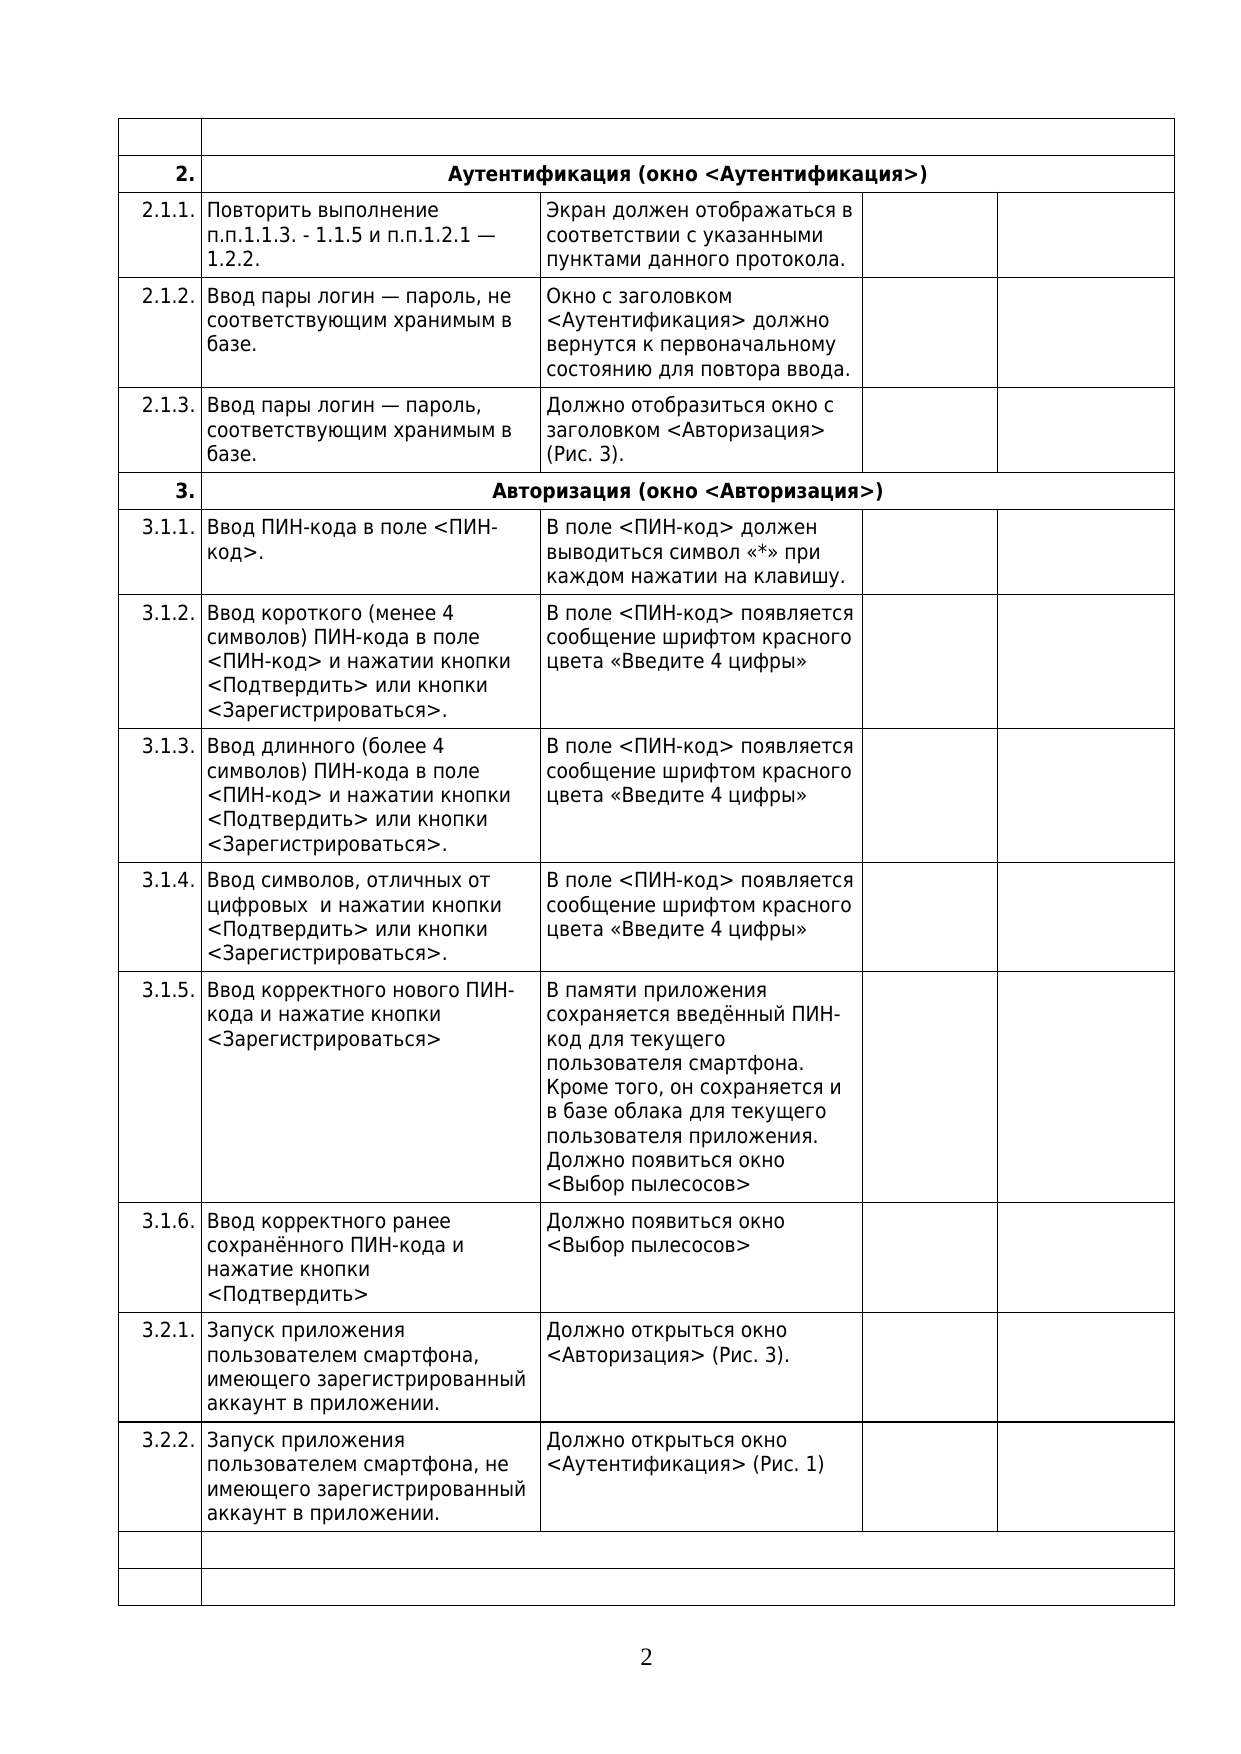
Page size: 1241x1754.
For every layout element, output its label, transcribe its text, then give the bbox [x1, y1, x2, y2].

table_cell В поле <ПИН-код> появляется сообщение шрифтом красного цвета «Введите 4 цифры» [541, 863, 862, 971]
table_cell 3.1.3. [119, 729, 201, 862]
table_cell [863, 1423, 997, 1531]
table_cell [998, 278, 1174, 387]
table_cell Окно с заголовком <Аутентификация> должно вернутся к первоначальному состоянию для повтора ввода. [541, 278, 862, 387]
table_cell Экран должен отображаться в соответствии с указанными пунктами данного протокола. [541, 193, 862, 277]
table_cell [119, 1569, 201, 1604]
table_cell [863, 388, 997, 472]
table_cell [863, 863, 997, 971]
table_cell Авторизация (окно <Авторизация>) [202, 473, 1174, 509]
table_cell [863, 193, 997, 277]
table_cell [863, 595, 997, 728]
table_cell 3.1.1. [119, 510, 201, 594]
table_cell [998, 1423, 1174, 1531]
table_cell Ввод короткого (менее 4 символов) ПИН-кода в поле <ПИН-код> и нажатии кнопки <Подтвердить> или кнопки <Зарегистрироваться>. [202, 595, 540, 728]
table_cell [998, 863, 1174, 971]
table_cell 3. [119, 473, 201, 509]
table_cell Ввод пары логин — пароль, соответствующим хранимым в базе. [202, 388, 540, 472]
table_cell [119, 1532, 201, 1568]
table_cell 2. [119, 156, 201, 192]
table_cell 2.1.3. [119, 388, 201, 472]
table_cell Запуск приложения пользователем смартфона, имеющего зарегистрированный аккаунт в приложении. [202, 1313, 540, 1421]
table_cell Ввод длинного (более 4 символов) ПИН-кода в поле <ПИН-код> и нажатии кнопки <Подтвердить> или кнопки <Зарегистрироваться>. [202, 729, 540, 862]
table_cell [863, 278, 997, 387]
table_cell 2.1.2. [119, 278, 201, 387]
table_cell Должно открыться окно <Авторизация> (Рис. 3). [541, 1313, 862, 1421]
table_cell Ввод корректного ранее сохранённого ПИН-кода и нажатие кнопки <Подтвердить> [202, 1203, 540, 1312]
table_cell В поле <ПИН-код> должен выводиться символ «*» при каждом нажатии на клавишу. [541, 510, 862, 594]
table_cell [998, 510, 1174, 594]
table_cell В памяти приложения сохраняется введённый ПИН-код для текущего пользователя смартфона. Кроме того, он сохраняется и в базе облака для текущего пользователя приложения. Должно появиться окно <Выбор пылесосов> [541, 972, 862, 1202]
table_cell Повторить выполнение п.п.1.1.3. - 1.1.5 и п.п.1.2.1 — 1.2.2. [202, 193, 540, 277]
table_cell Должно отобразиться окно с заголовком <Авторизация> (Рис. 3). [541, 388, 862, 472]
table_cell [863, 972, 997, 1202]
table_cell В поле <ПИН-код> появляется сообщение шрифтом красного цвета «Введите 4 цифры» [541, 595, 862, 728]
table_cell [998, 193, 1174, 277]
table_cell Аутентификация (окно <Аутентификация>) [202, 156, 1174, 192]
table_cell [998, 1203, 1174, 1312]
table_cell [998, 972, 1174, 1202]
table_cell Должно появиться окно <Выбор пылесосов> [541, 1203, 862, 1312]
table_cell Ввод ПИН-кода в поле <ПИН-код>. [202, 510, 540, 594]
table_cell Ввод пары логин — пароль, не соответствующим хранимым в базе. [202, 278, 540, 387]
table_cell 3.1.4. [119, 863, 201, 971]
table_cell [863, 510, 997, 594]
table_cell В поле <ПИН-код> появляется сообщение шрифтом красного цвета «Введите 4 цифры» [541, 729, 862, 862]
table_cell [998, 1313, 1174, 1421]
table_cell Должно открыться окно <Аутентификация> (Рис. 1) [541, 1423, 862, 1531]
table_cell Ввод корректного нового ПИН-кода и нажатие кнопки <Зарегистрироваться> [202, 972, 540, 1202]
table_cell [863, 1313, 997, 1421]
table_cell [998, 595, 1174, 728]
table_cell 3.2.1. [119, 1313, 201, 1421]
table_cell Ввод символов, отличных от цифровых и нажатии кнопки <Подтвердить> или кнопки <Зарегистрироваться>. [202, 863, 540, 971]
table_cell [202, 119, 1174, 155]
table_cell [863, 729, 997, 862]
table_cell 2.1.1. [119, 193, 201, 277]
table_cell [998, 729, 1174, 862]
table_cell Запуск приложения пользователем смартфона, не имеющего зарегистрированный аккаунт в приложении. [202, 1423, 540, 1531]
table_cell [202, 1569, 1174, 1604]
table_cell [202, 1532, 1174, 1568]
table_cell [998, 388, 1174, 472]
table_cell 3.1.6. [119, 1203, 201, 1312]
table_cell 3.1.5. [119, 972, 201, 1202]
table_cell 3.1.2. [119, 595, 201, 728]
table_cell [119, 119, 201, 155]
table_cell 3.2.2. [119, 1423, 201, 1531]
table_cell [863, 1203, 997, 1312]
